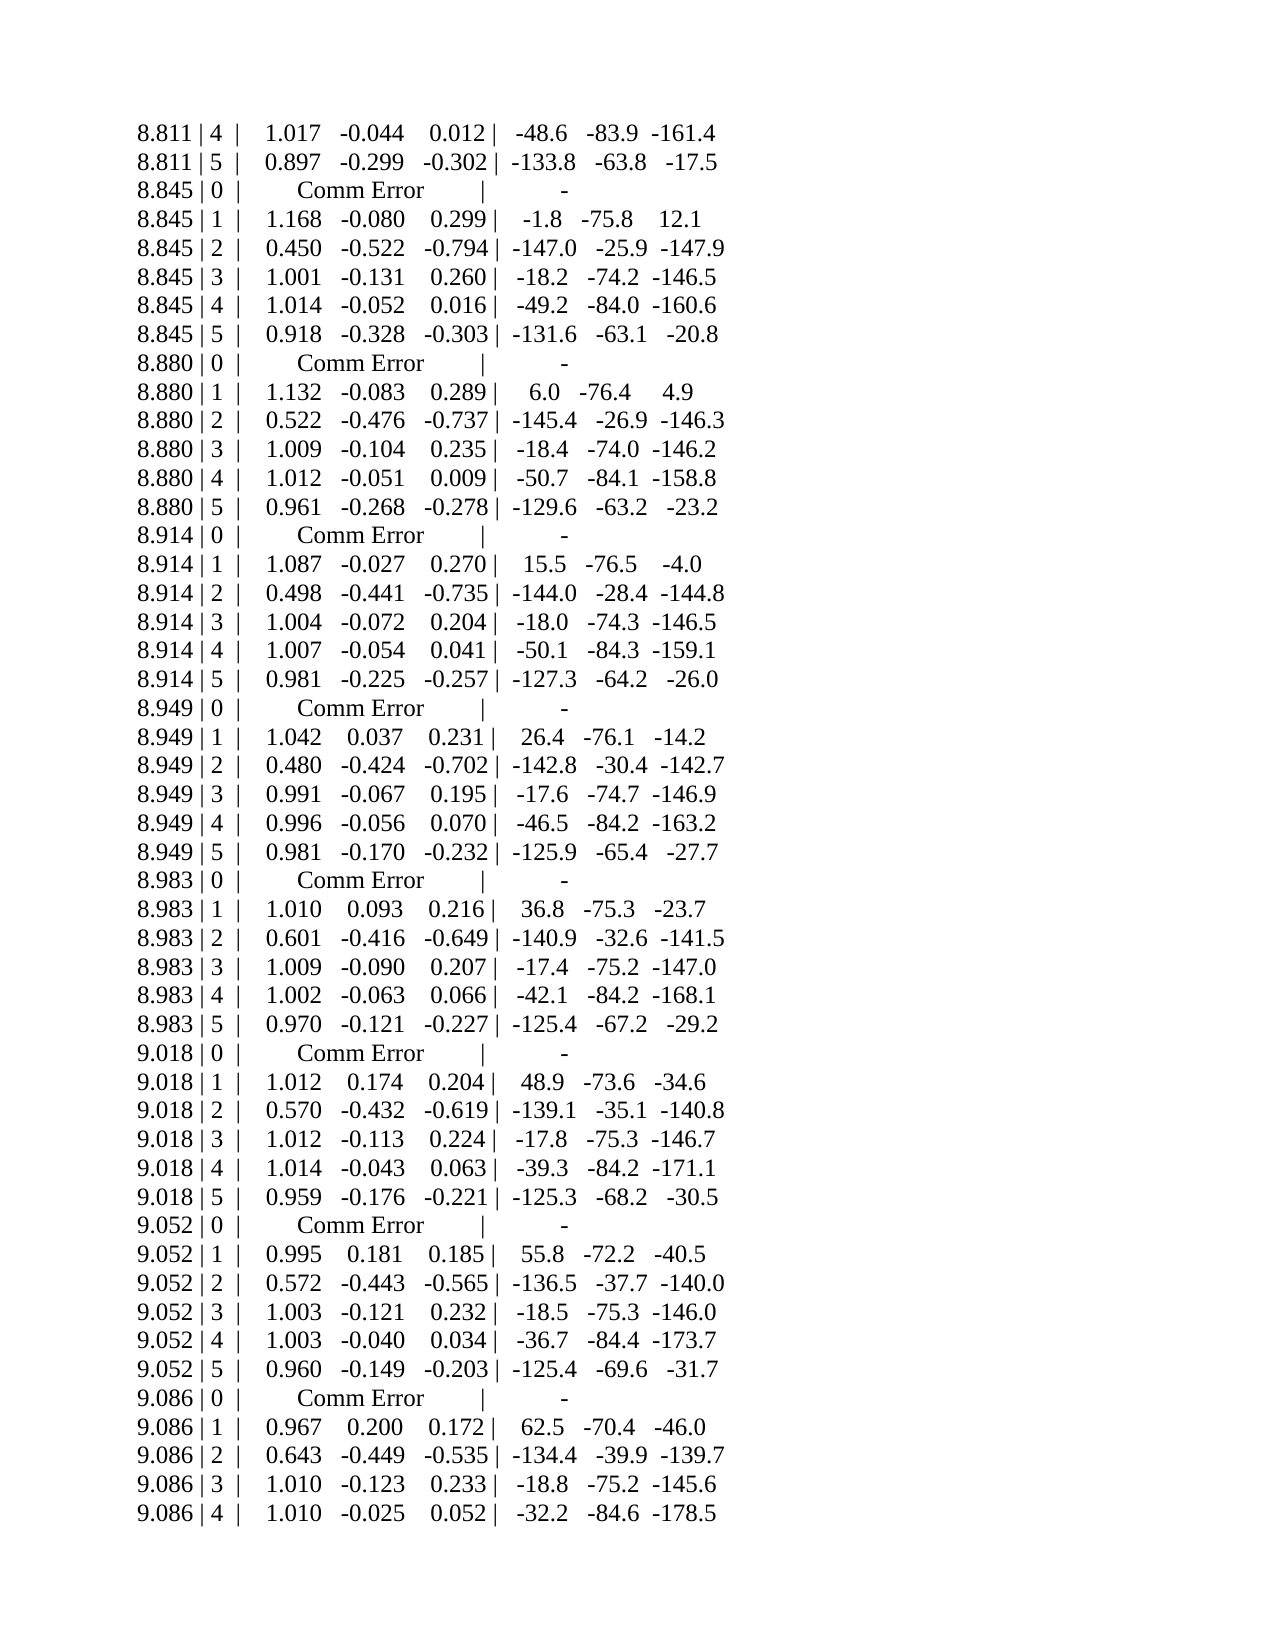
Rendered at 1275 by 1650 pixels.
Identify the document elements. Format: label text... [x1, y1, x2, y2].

text 8.914 | 5 | 0.981 -0.225 -0.257 | -127.3 -64.2 -26.0 [118, 664, 1157, 693]
text 8.983 | 5 | 0.970 -0.121 -0.227 | -125.4 -67.2 -29.2 [118, 1009, 1157, 1038]
text 9.086 | 3 | 1.010 -0.123 0.233 | -18.8 -75.2 -145.6 [118, 1469, 1157, 1498]
text 9.052 | 3 | 1.003 -0.121 0.232 | -18.5 -75.3 -146.0 [118, 1297, 1157, 1326]
text 8.845 | 4 | 1.014 -0.052 0.016 | -49.2 -84.0 -160.6 [118, 291, 1157, 319]
text 9.018 | 3 | 1.012 -0.113 0.224 | -17.8 -75.3 -146.7 [118, 1124, 1157, 1153]
text 8.845 | 5 | 0.918 -0.328 -0.303 | -131.6 -63.1 -20.8 [118, 319, 1157, 348]
text 8.914 | 4 | 1.007 -0.054 0.041 | -50.1 -84.3 -159.1 [118, 636, 1157, 664]
text 9.018 | 1 | 1.012 0.174 0.204 | 48.9 -73.6 -34.6 [118, 1067, 1157, 1096]
text 8.811 | 4 | 1.017 -0.044 0.012 | -48.6 -83.9 -161.4 [118, 118, 1157, 147]
text 8.845 | 0 | Comm Error | - [118, 176, 1157, 204]
text 8.983 | 0 | Comm Error | - [118, 866, 1157, 894]
text 8.914 | 1 | 1.087 -0.027 0.270 | 15.5 -76.5 -4.0 [118, 549, 1157, 578]
text 8.983 | 3 | 1.009 -0.090 0.207 | -17.4 -75.2 -147.0 [118, 952, 1157, 981]
text 8.949 | 5 | 0.981 -0.170 -0.232 | -125.9 -65.4 -27.7 [118, 837, 1157, 866]
text 9.052 | 0 | Comm Error | - [118, 1211, 1157, 1239]
text 9.086 | 1 | 0.967 0.200 0.172 | 62.5 -70.4 -46.0 [118, 1412, 1157, 1441]
text 8.845 | 2 | 0.450 -0.522 -0.794 | -147.0 -25.9 -147.9 [118, 233, 1157, 262]
text 8.949 | 2 | 0.480 -0.424 -0.702 | -142.8 -30.4 -142.7 [118, 751, 1157, 779]
text 8.914 | 0 | Comm Error | - [118, 521, 1157, 549]
text 8.914 | 2 | 0.498 -0.441 -0.735 | -144.0 -28.4 -144.8 [118, 578, 1157, 607]
text 9.086 | 4 | 1.010 -0.025 0.052 | -32.2 -84.6 -178.5 [118, 1498, 1157, 1527]
text 8.983 | 1 | 1.010 0.093 0.216 | 36.8 -75.3 -23.7 [118, 894, 1157, 923]
text 9.018 | 4 | 1.014 -0.043 0.063 | -39.3 -84.2 -171.1 [118, 1153, 1157, 1182]
text 8.880 | 5 | 0.961 -0.268 -0.278 | -129.6 -63.2 -23.2 [118, 492, 1157, 521]
text 8.983 | 4 | 1.002 -0.063 0.066 | -42.1 -84.2 -168.1 [118, 981, 1157, 1009]
text 8.949 | 0 | Comm Error | - [118, 693, 1157, 722]
text 8.949 | 1 | 1.042 0.037 0.231 | 26.4 -76.1 -14.2 [118, 722, 1157, 751]
text 8.845 | 1 | 1.168 -0.080 0.299 | -1.8 -75.8 12.1 [118, 204, 1157, 233]
text 9.018 | 2 | 0.570 -0.432 -0.619 | -139.1 -35.1 -140.8 [118, 1096, 1157, 1124]
text 8.880 | 1 | 1.132 -0.083 0.289 | 6.0 -76.4 4.9 [118, 377, 1157, 406]
text 8.845 | 3 | 1.001 -0.131 0.260 | -18.2 -74.2 -146.5 [118, 262, 1157, 291]
text 9.018 | 0 | Comm Error | - [118, 1038, 1157, 1067]
text 9.052 | 4 | 1.003 -0.040 0.034 | -36.7 -84.4 -173.7 [118, 1326, 1157, 1354]
text 8.811 | 5 | 0.897 -0.299 -0.302 | -133.8 -63.8 -17.5 [118, 147, 1157, 176]
text 8.880 | 4 | 1.012 -0.051 0.009 | -50.7 -84.1 -158.8 [118, 463, 1157, 492]
text 8.880 | 2 | 0.522 -0.476 -0.737 | -145.4 -26.9 -146.3 [118, 406, 1157, 434]
text 8.949 | 3 | 0.991 -0.067 0.195 | -17.6 -74.7 -146.9 [118, 779, 1157, 808]
text 9.018 | 5 | 0.959 -0.176 -0.221 | -125.3 -68.2 -30.5 [118, 1182, 1157, 1211]
text 8.880 | 0 | Comm Error | - [118, 348, 1157, 377]
text 8.914 | 3 | 1.004 -0.072 0.204 | -18.0 -74.3 -146.5 [118, 607, 1157, 636]
text 8.949 | 4 | 0.996 -0.056 0.070 | -46.5 -84.2 -163.2 [118, 808, 1157, 837]
text 8.880 | 3 | 1.009 -0.104 0.235 | -18.4 -74.0 -146.2 [118, 434, 1157, 463]
text 9.086 | 2 | 0.643 -0.449 -0.535 | -134.4 -39.9 -139.7 [118, 1441, 1157, 1469]
text 8.983 | 2 | 0.601 -0.416 -0.649 | -140.9 -32.6 -141.5 [118, 923, 1157, 952]
text 9.052 | 2 | 0.572 -0.443 -0.565 | -136.5 -37.7 -140.0 [118, 1268, 1157, 1297]
text 9.086 | 0 | Comm Error | - [118, 1383, 1157, 1412]
text 9.052 | 1 | 0.995 0.181 0.185 | 55.8 -72.2 -40.5 [118, 1239, 1157, 1268]
text 9.052 | 5 | 0.960 -0.149 -0.203 | -125.4 -69.6 -31.7 [118, 1354, 1157, 1383]
